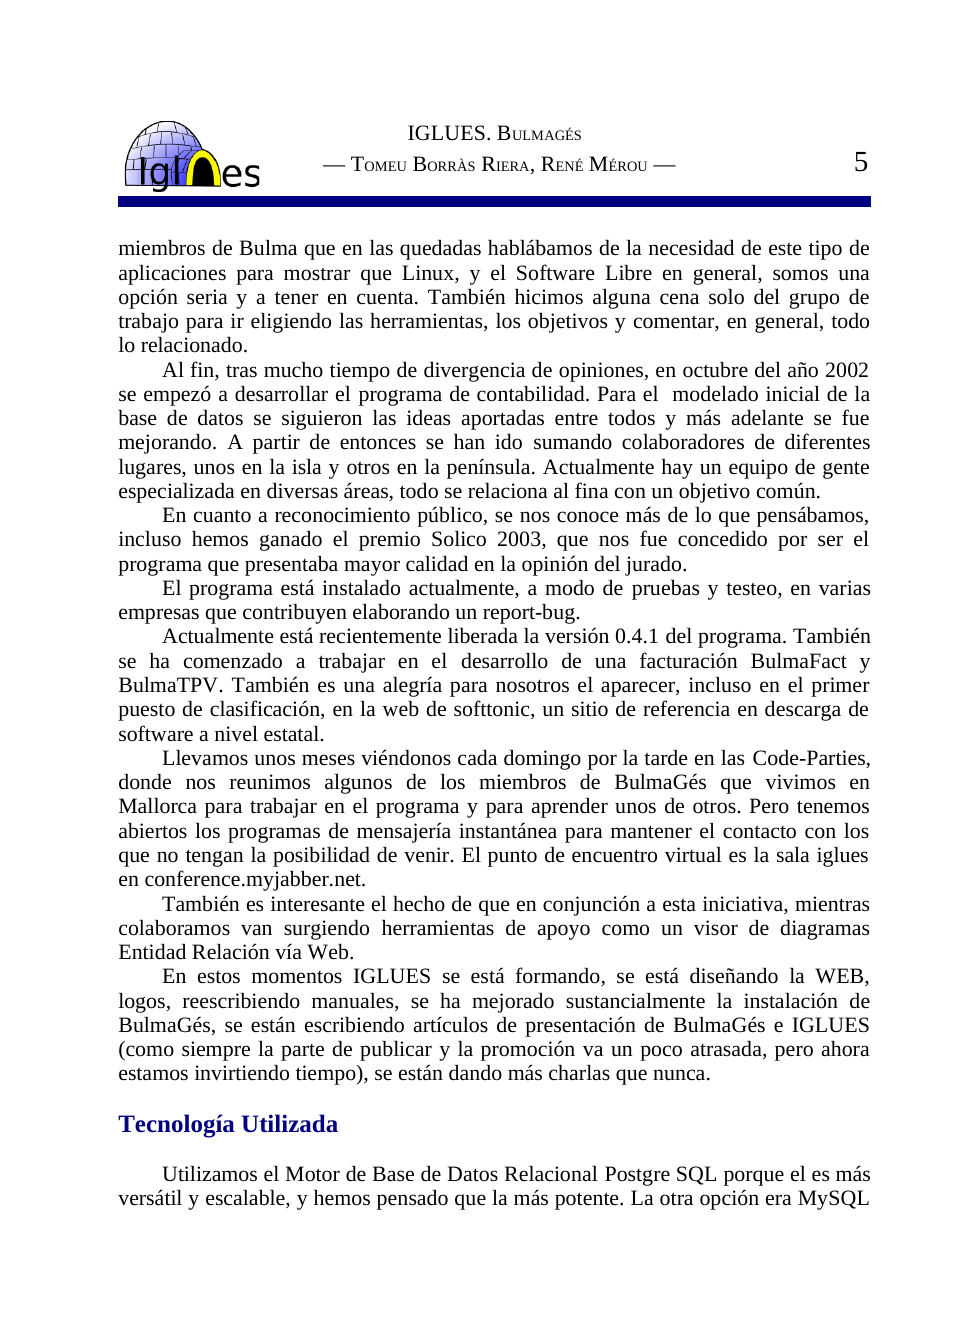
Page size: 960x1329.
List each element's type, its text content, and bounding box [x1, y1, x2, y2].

text En estos momentos IGLUES se está formando, se está diseñando la WEB, logos, reescribiendo manuales, se ha mejorado sustancialmente la instalación de BulmaGés, se están escribiendo artículos de presentación de BulmaGés e IGLUES (como siempre la parte de publicar y la promoción va un poco atrasada, pero ahora estamos invirtiendo tiempo), se están dando más charlas que nunca. [118, 964, 871, 1086]
text Llevamos unos meses viéndonos cada domingo por la tarde en las Code-Parties, donde nos reunimos algunos de los miembros de BulmaGés que vivimos en Mallorca para trabajar en el programa y para aprender unos de otros. Pero tenemos abiertos los programas de mensajería instantánea para mantener el contacto con los que no tengan la posibilidad de venir. El punto de encuentro virtual es la sala iglues en conference.myjabber.net. [118, 746, 871, 891]
text También es interesante el hecho de que en conjunción a esta iniciativa, mientras colaboramos van surgiendo herramientas de apoyo como un visor de diagramas Entidad Relación vía Web. [118, 891, 871, 964]
text Tecnología Utilizada [118, 1110, 871, 1138]
text Utilizamos el Motor de Base de Datos Relacional Postgre SQL porque el es más versátil y escalable, y hemos pensado que la más potente. La otra opción era MySQL [118, 1162, 871, 1210]
text miembros de Bulma que en las quedadas hablábamos de la necesidad de este tipo de aplicaciones para mostrar que Linux, y el Software Libre en general, somos una opción seria y a tener en cuenta. También hicimos alguna cena solo del grupo de trabajo para ir eligiendo las herramientas, los objetivos y comentar, en general, todo lo relacionado. [118, 236, 871, 357]
picture [124, 121, 260, 192]
text Actualmente está recientemente liberada la versión 0.4.1 del programa. También se ha comenzado a trabajar en el desarrollo de una facturación BulmaFact y BulmaTPV. También es una alegría para nosotros el aparecer, incluso en el primer puesto de clasificación, en la web de softtonic, un sitio de referencia en descarga de software a nivel estatal. [118, 624, 871, 746]
text El programa está instalado actualmente, a modo de pruebas y testeo, en varias empresas que contribuyen elaborando un report-bug. [118, 576, 871, 624]
text En cuanto a reconocimiento público, se nos conoce más de lo que pensábamos, incluso hemos ganado el premio Solico 2003, que nos fue concedido por ser el programa que presentaba mayor calidad en la opinión del jurado. [118, 503, 871, 576]
text Al fin, tras mucho tiempo de divergencia de opiniones, en octubre del año 2002 se empezó a desarrollar el programa de contabilidad. Para el modelado inicial de la base de datos se siguieron las ideas aportadas entre todos y más adelante se fue mejorando. A partir de entonces se han ido sumando colaboradores de diferentes lugares, unos en la isla y otros en la península. Actualmente hay un equipo de gente especializada en diversas áreas, todo se relaciona al fina con un objetivo común. [118, 357, 871, 503]
